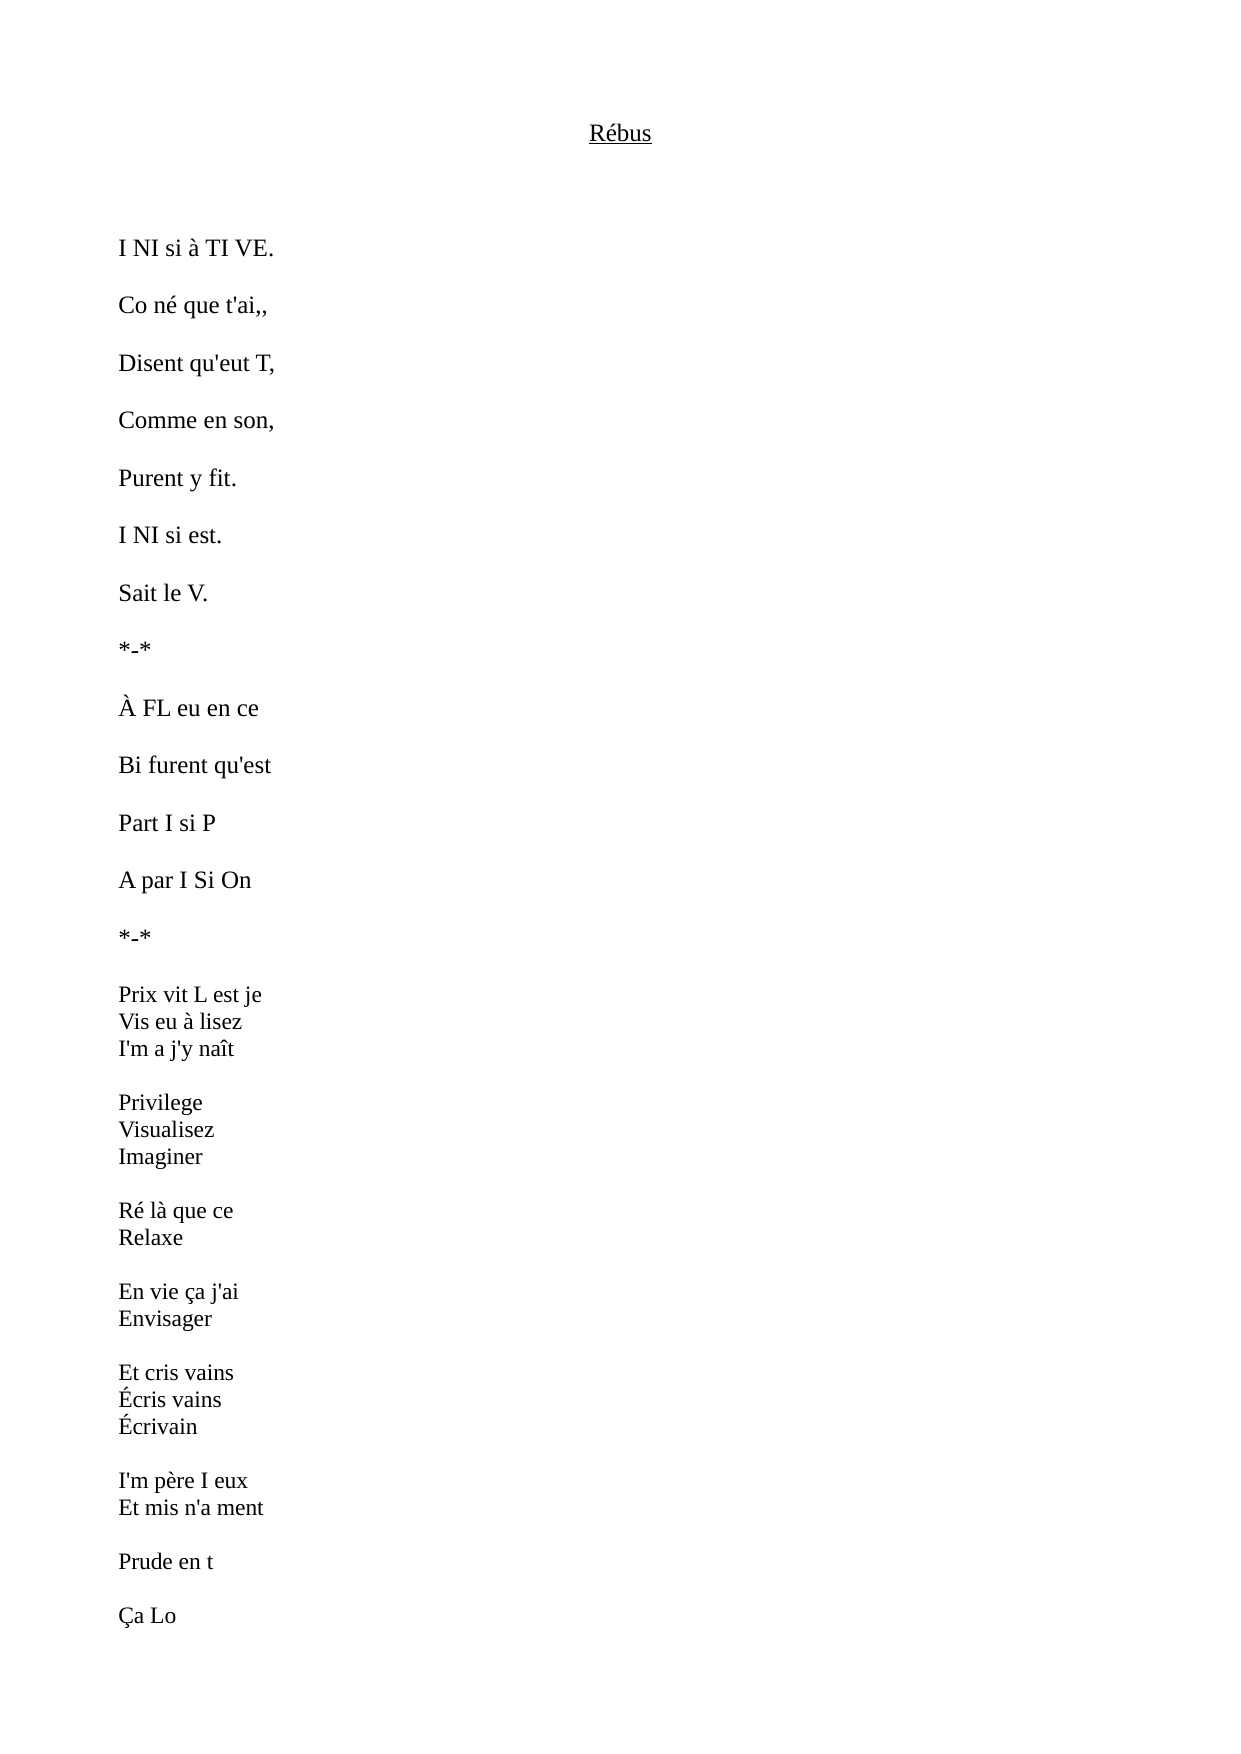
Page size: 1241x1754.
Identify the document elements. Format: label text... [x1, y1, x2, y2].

text Sait le V. [118, 578, 1122, 607]
text En vie ça j'ai [118, 1277, 1122, 1304]
text *-* [118, 636, 1122, 664]
text Comme en son, [118, 406, 1122, 434]
text Prix vit L est je [118, 981, 1122, 1008]
text Et cris vains [118, 1358, 1122, 1385]
text Bi furent qu'est [118, 751, 1122, 779]
text Envisager [118, 1304, 1122, 1331]
text A par I Si On [118, 866, 1122, 894]
text I NI si est. [118, 521, 1122, 549]
text Vis eu à lisez [118, 1008, 1122, 1034]
text Prude en t [118, 1547, 1122, 1574]
text Ré là que ce [118, 1196, 1122, 1223]
text Co né que t'ai,, [118, 291, 1122, 319]
text Part I si P [118, 808, 1122, 837]
text I'm père I eux [118, 1466, 1122, 1493]
text Privilege [118, 1088, 1122, 1116]
text Visualisez [118, 1116, 1122, 1142]
text Ça Lo [118, 1601, 1122, 1628]
text Écris vains [118, 1385, 1122, 1412]
text Écrivain [118, 1412, 1122, 1439]
text À FL eu en ce [118, 693, 1122, 722]
text *-* [118, 923, 1122, 952]
text Purent y fit. [118, 463, 1122, 492]
text Rébus [118, 118, 1122, 147]
text Imaginer [118, 1142, 1122, 1169]
text Disent qu'eut T, [118, 348, 1122, 377]
text Relaxe [118, 1223, 1122, 1250]
text Et mis n'a ment [118, 1493, 1122, 1520]
text I NI si à TI VE. [118, 233, 1122, 262]
text I'm a j'y naît [118, 1034, 1122, 1062]
